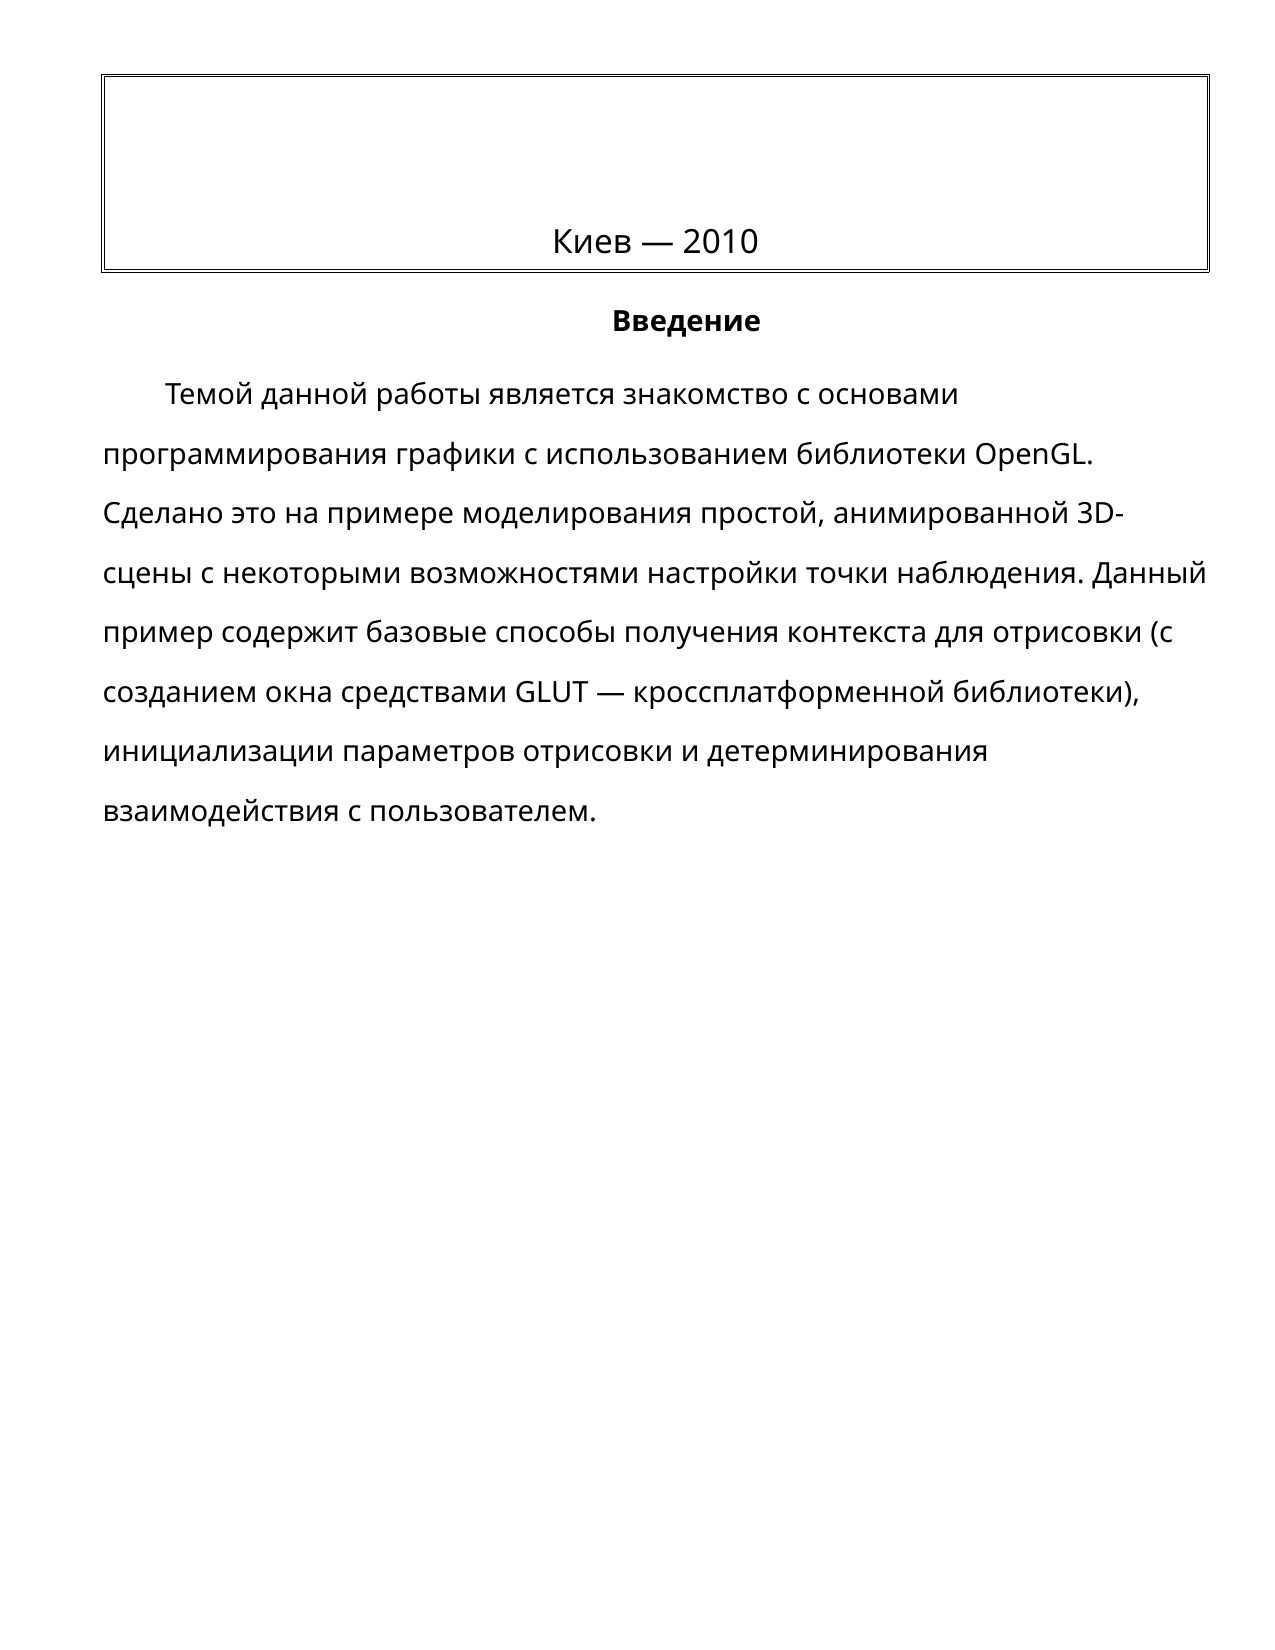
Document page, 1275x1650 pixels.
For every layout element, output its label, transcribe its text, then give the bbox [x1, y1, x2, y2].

table_header Киев — 2010 [105, 77, 1207, 269]
text Темой данной работы является знакомство с основами программирования графики с использованием библиотеки OpenGL. Сделано это на примере моделирования простой, анимированной 3D-сцены с некоторыми возможностями настройки точки наблюдения. Данный пример содержит базовые способы получения контекста для отрисовки (с созданием окна средствами GLUT — кроссплатформенной библиотеки), инициализации параметров отрисовки и детерминирования взаимодействия с пользователем. [102, 374, 1208, 830]
text Введение [102, 300, 1208, 340]
